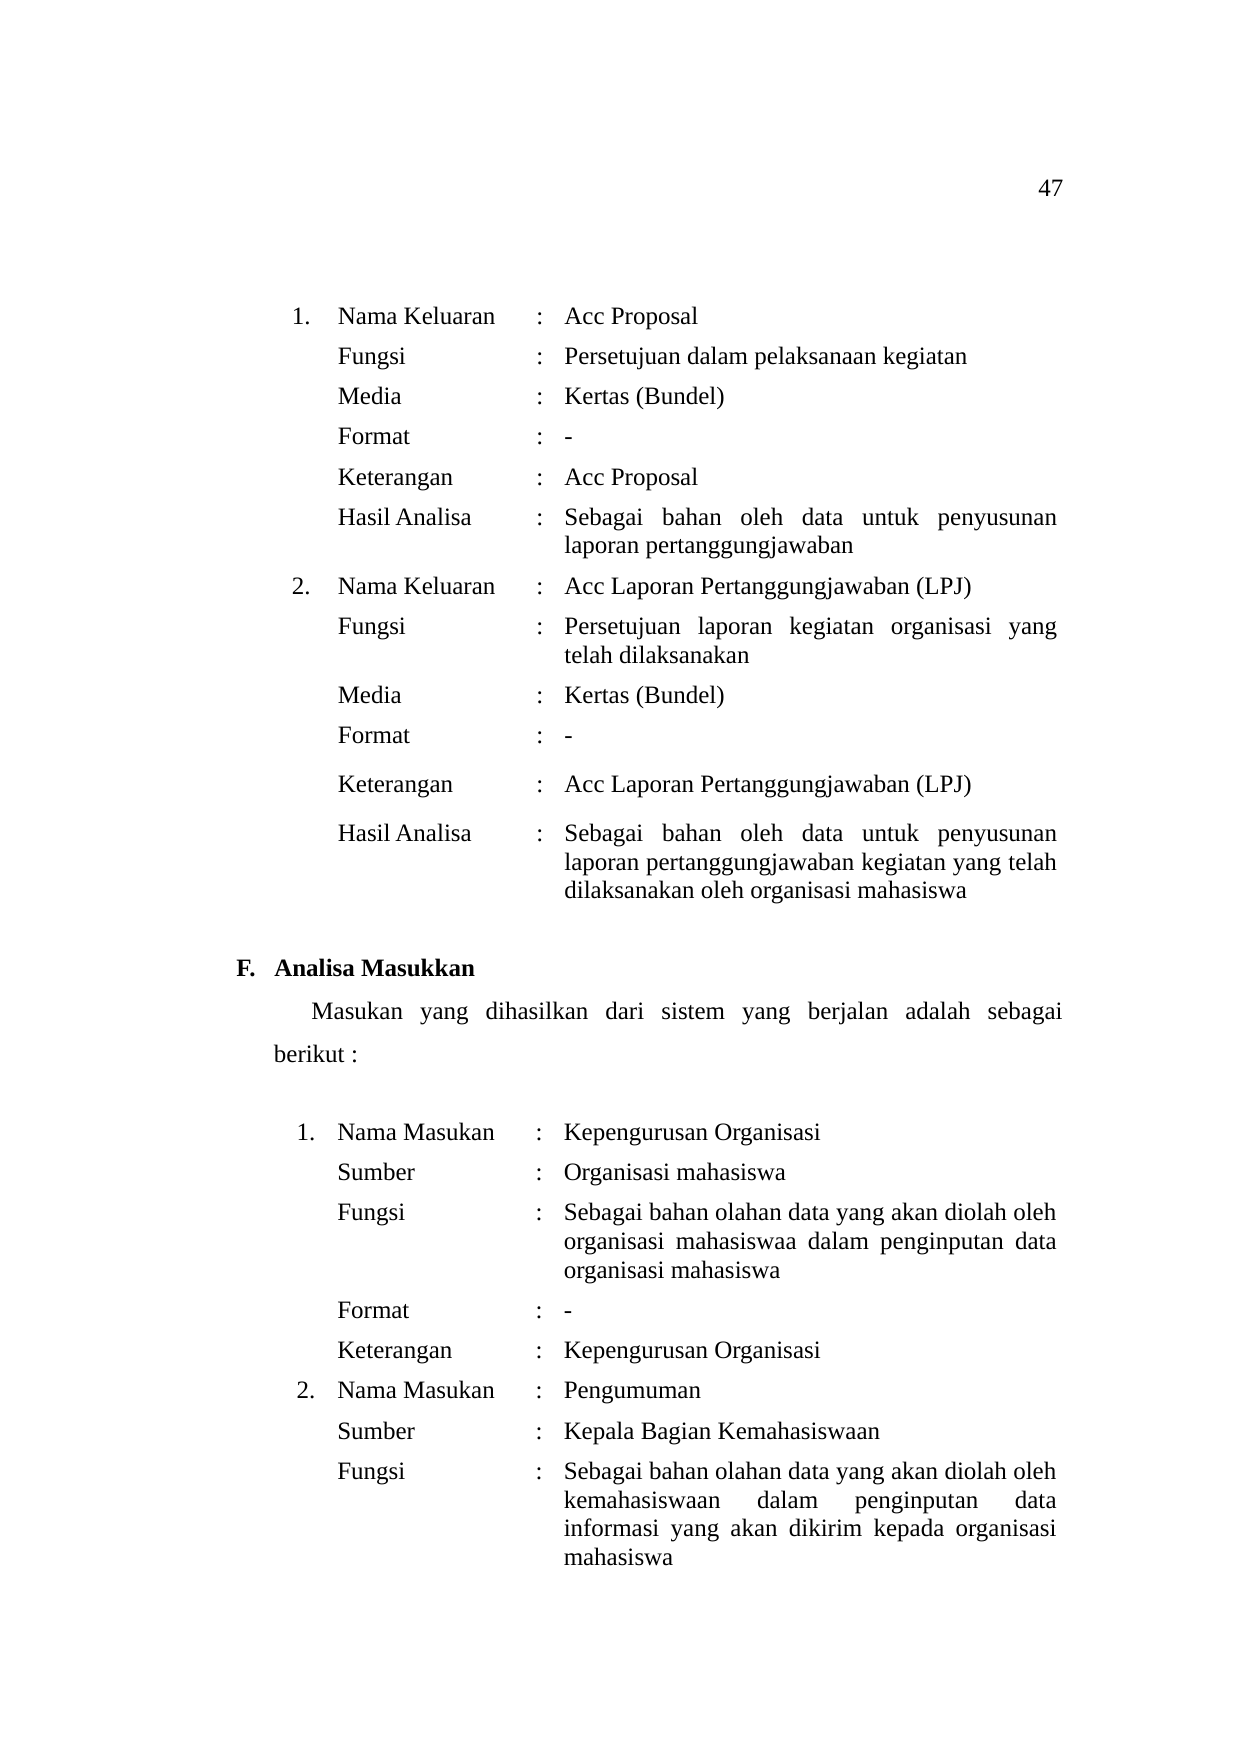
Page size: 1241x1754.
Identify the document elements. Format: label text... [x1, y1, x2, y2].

table_cell Acc Laporan Pertanggungjawaban (LPJ) [558, 764, 1063, 812]
table_cell Media [332, 674, 530, 714]
table_cell [291, 1410, 331, 1450]
table_cell : [530, 605, 558, 674]
table_cell [291, 1450, 331, 1577]
table_cell Hasil Analisa [332, 813, 530, 910]
table_cell [291, 1330, 331, 1370]
table_cell : [530, 1450, 558, 1577]
table_cell Fungsi [332, 605, 530, 674]
table_cell Hasil Analisa [332, 496, 530, 565]
table_cell Pengumuman [558, 1370, 1062, 1410]
table_cell Format [332, 715, 530, 763]
table_cell Persetujuan laporan kegiatan organisasi yang telah dilaksanakan [558, 605, 1063, 674]
table_cell - [558, 715, 1063, 763]
table_cell : [530, 1330, 558, 1370]
table_cell Sumber [331, 1152, 530, 1192]
table_cell - [558, 416, 1063, 456]
table_cell Kertas (Bundel) [558, 376, 1063, 416]
table_cell : [530, 1370, 558, 1410]
table_cell 2. [291, 1370, 331, 1410]
list Analisa Masukkan [236, 953, 1063, 982]
table_cell : [530, 1192, 558, 1289]
table_header Acc Proposal [558, 295, 1063, 335]
table_cell [286, 674, 332, 714]
table_cell Kepala Bagian Kemahasiswaan [558, 1410, 1062, 1450]
table_cell Sebagai bahan oleh data untuk penyusunan laporan pertanggungjawaban [558, 496, 1063, 565]
table_cell Format [332, 416, 530, 456]
table_cell Organisasi mahasiswa [558, 1152, 1062, 1192]
table_cell Sebagai bahan olahan data yang akan diolah oleh kemahasiswaan dalam penginputan data informasi yang akan dikirim kepada organisasi mahasiswa [558, 1450, 1062, 1577]
table_cell Nama Keluaran [332, 565, 530, 605]
table_cell [286, 416, 332, 456]
table_cell - [558, 1290, 1062, 1330]
table_cell [286, 605, 332, 674]
table_cell : [530, 496, 558, 565]
table_cell : [530, 565, 558, 605]
table_cell : [530, 715, 558, 763]
table_cell [286, 715, 332, 763]
table_cell : [530, 1290, 558, 1330]
table_cell 2. [286, 565, 332, 605]
table_cell Sebagai bahan oleh data untuk penyusunan laporan pertanggungjawaban kegiatan yang telah dilaksanakan oleh organisasi mahasiswa [558, 813, 1063, 910]
table_cell Format [331, 1290, 530, 1330]
table_cell : [530, 456, 558, 496]
table_header : [530, 295, 558, 335]
table_cell Fungsi [331, 1192, 530, 1289]
table_cell [286, 764, 332, 812]
table_header Nama Masukan [331, 1111, 530, 1152]
table_cell Kepengurusan Organisasi [558, 1330, 1062, 1370]
table_cell [286, 813, 332, 910]
table_cell : [530, 416, 558, 456]
table_header Kepengurusan Organisasi [558, 1111, 1062, 1152]
table_cell : [530, 1410, 558, 1450]
table_cell Fungsi [331, 1450, 530, 1577]
table_cell Sumber [331, 1410, 530, 1450]
text Masukan yang dihasilkan dari sistem yang berjalan adalah sebagai berikut : [274, 996, 1063, 1068]
table_cell [291, 1290, 331, 1330]
table_cell : [530, 674, 558, 714]
table_cell : [530, 764, 558, 812]
table_cell [291, 1192, 331, 1289]
table_cell Sebagai bahan olahan data yang akan diolah oleh organisasi mahasiswaa dalam penginputan data organisasi mahasiswa [558, 1192, 1062, 1289]
table_cell [286, 376, 332, 416]
table_cell [291, 1152, 331, 1192]
table_cell [286, 335, 332, 376]
table_cell Keterangan [332, 764, 530, 812]
table_header 1. [286, 295, 332, 335]
table_cell Nama Masukan [331, 1370, 530, 1410]
table_header Nama Keluaran [332, 295, 530, 335]
table_cell Keterangan [331, 1330, 530, 1370]
table_cell [286, 456, 332, 496]
table_cell : [530, 335, 558, 376]
table_cell [286, 496, 332, 565]
table_cell Kertas (Bundel) [558, 674, 1063, 714]
table_header : [530, 1111, 558, 1152]
table_cell : [530, 1152, 558, 1192]
table_cell : [530, 376, 558, 416]
table_cell Acc Laporan Pertanggungjawaban (LPJ) [558, 565, 1063, 605]
table_cell Acc Proposal [558, 456, 1063, 496]
table_cell Fungsi [332, 335, 530, 376]
table_cell : [530, 813, 558, 910]
table_cell Keterangan [332, 456, 530, 496]
table_header 1. [291, 1111, 331, 1152]
table_cell Persetujuan dalam pelaksanaan kegiatan [558, 335, 1063, 376]
table_cell Media [332, 376, 530, 416]
